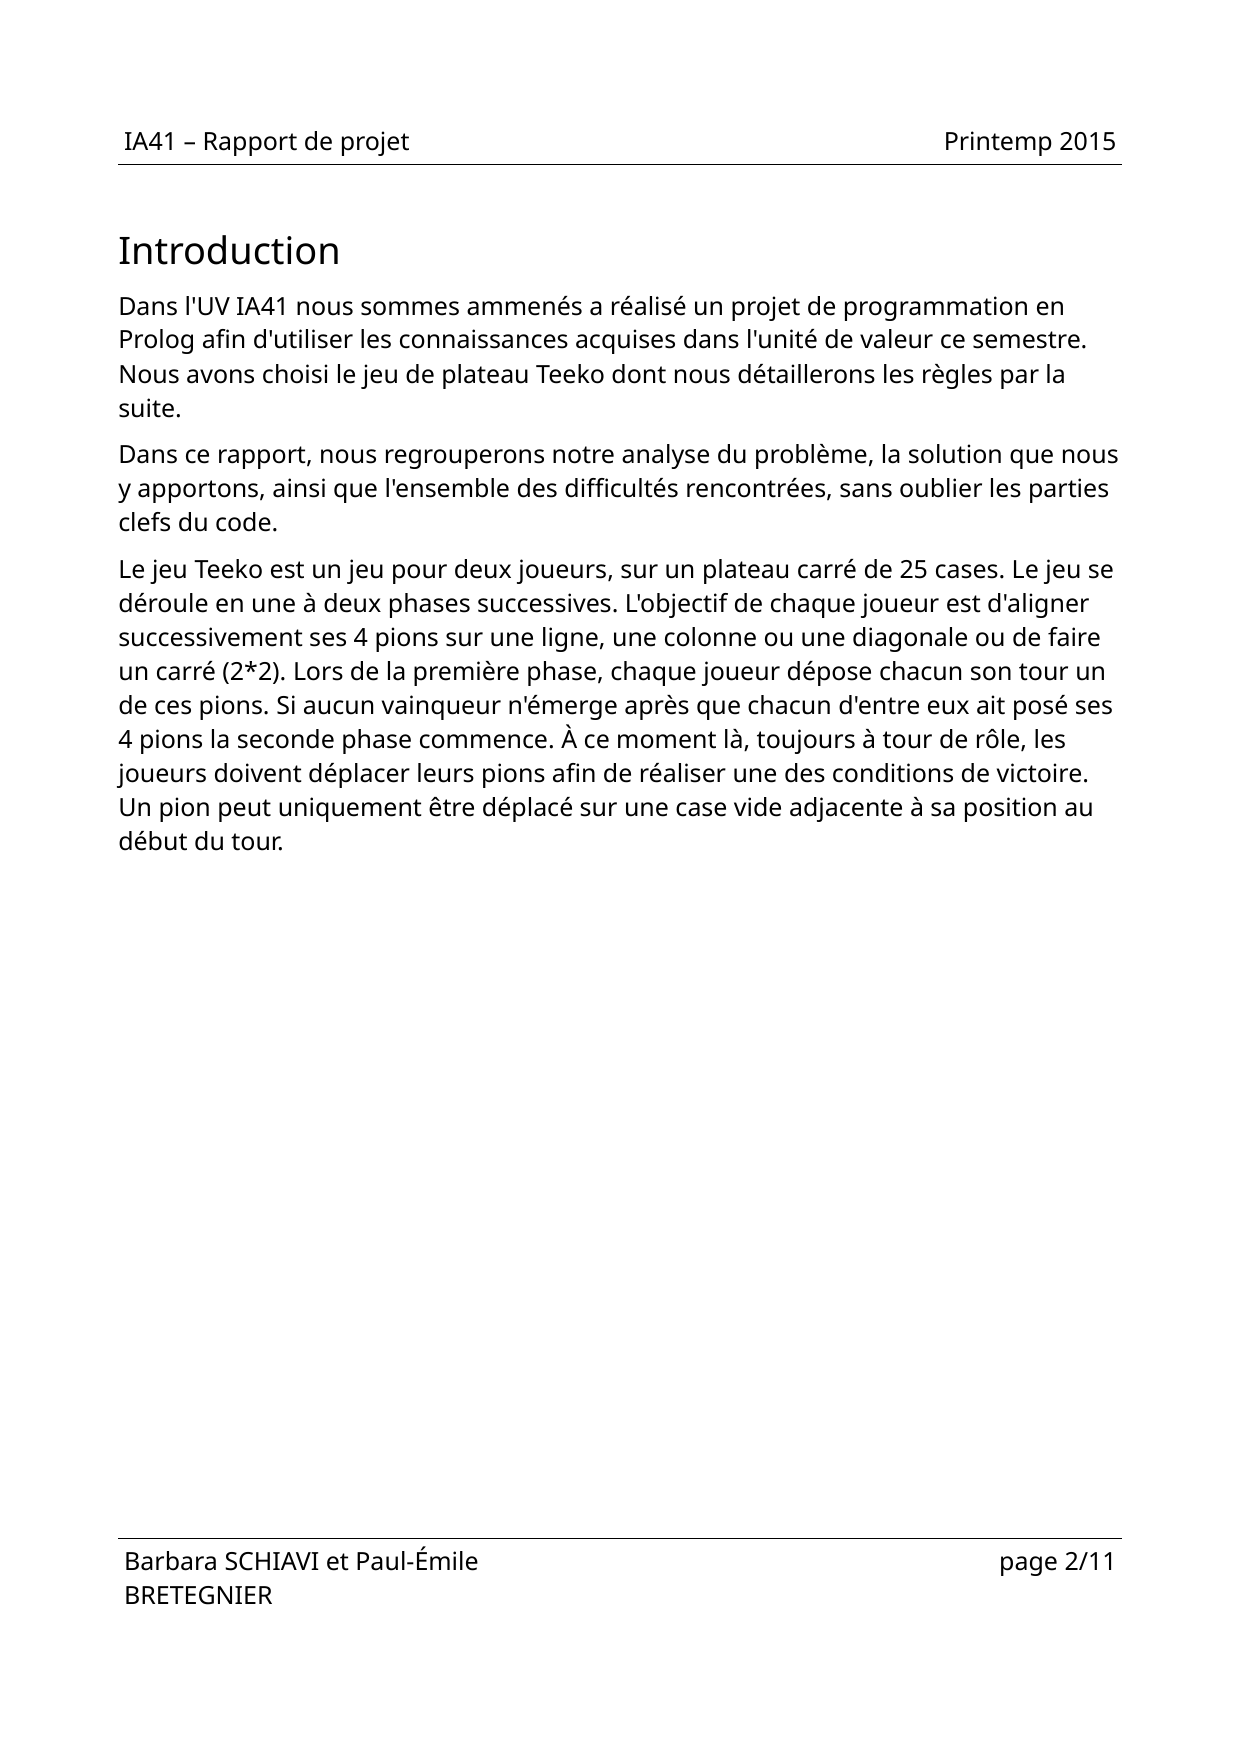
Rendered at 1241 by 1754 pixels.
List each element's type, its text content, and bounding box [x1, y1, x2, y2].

text Dans l'UV IA41 nous sommes ammenés a réalisé un projet de programmation en Prolog afin d'utiliser les connaissances acquises dans l'unité de valeur ce semestre. Nous avons choisi le jeu de plateau Teeko dont nous détaillerons les règles par la suite. [118, 288, 1122, 424]
text Dans ce rapport, nous regrouperons notre analyse du problème, la solution que nous y apportons, ainsi que l'ensemble des difficultés rencontrées, sans oublier les parties clefs du code. [118, 437, 1122, 539]
text Le jeu Teeko est un jeu pour deux joueurs, sur un plateau carré de 25 cases. Le jeu se déroule en une à deux phases successives. L'objectif de chaque joueur est d'aligner successivement ses 4 pions sur une ligne, une colonne ou une diagonale ou de faire un carré (2*2). Lors de la première phase, chaque joueur dépose chacun son tour un de ces pions. Si aucun vainqueur n'émerge après que chacun d'entre eux ait posé ses 4 pions la seconde phase commence. À ce moment là, toujours à tour de rôle, les joueurs doivent déplacer leurs pions afin de réaliser une des conditions de victoire. Un pion peut uniquement être déplacé sur une case vide adjacente à sa position au début du tour. [118, 552, 1122, 858]
subtitle Introduction [118, 224, 1122, 276]
